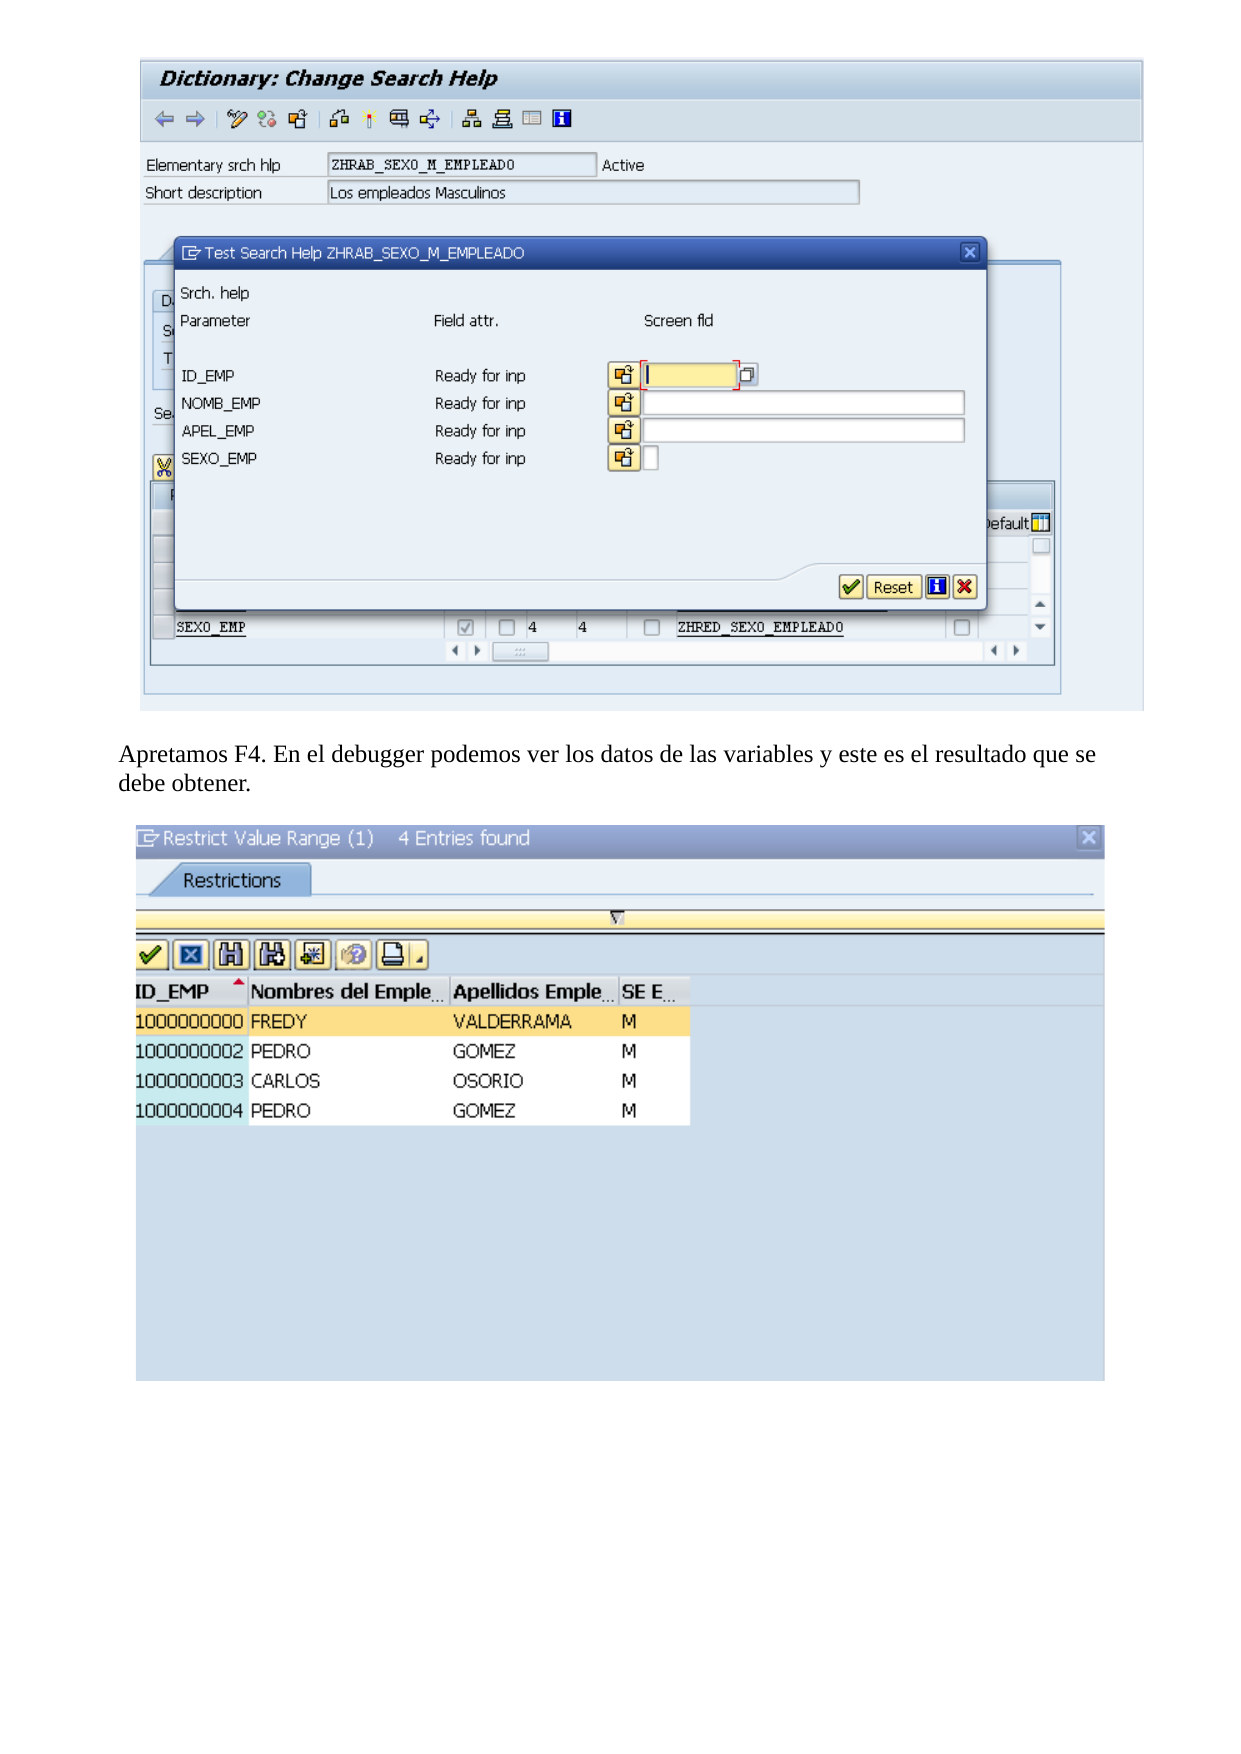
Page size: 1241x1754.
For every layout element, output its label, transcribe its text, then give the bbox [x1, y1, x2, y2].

text Apretamos F4. En el debugger podemos ver los datos de las variables y este es el resultado que se debe obtener. [118, 739, 1122, 797]
picture [140, 57, 1144, 711]
picture [135, 825, 1105, 1381]
